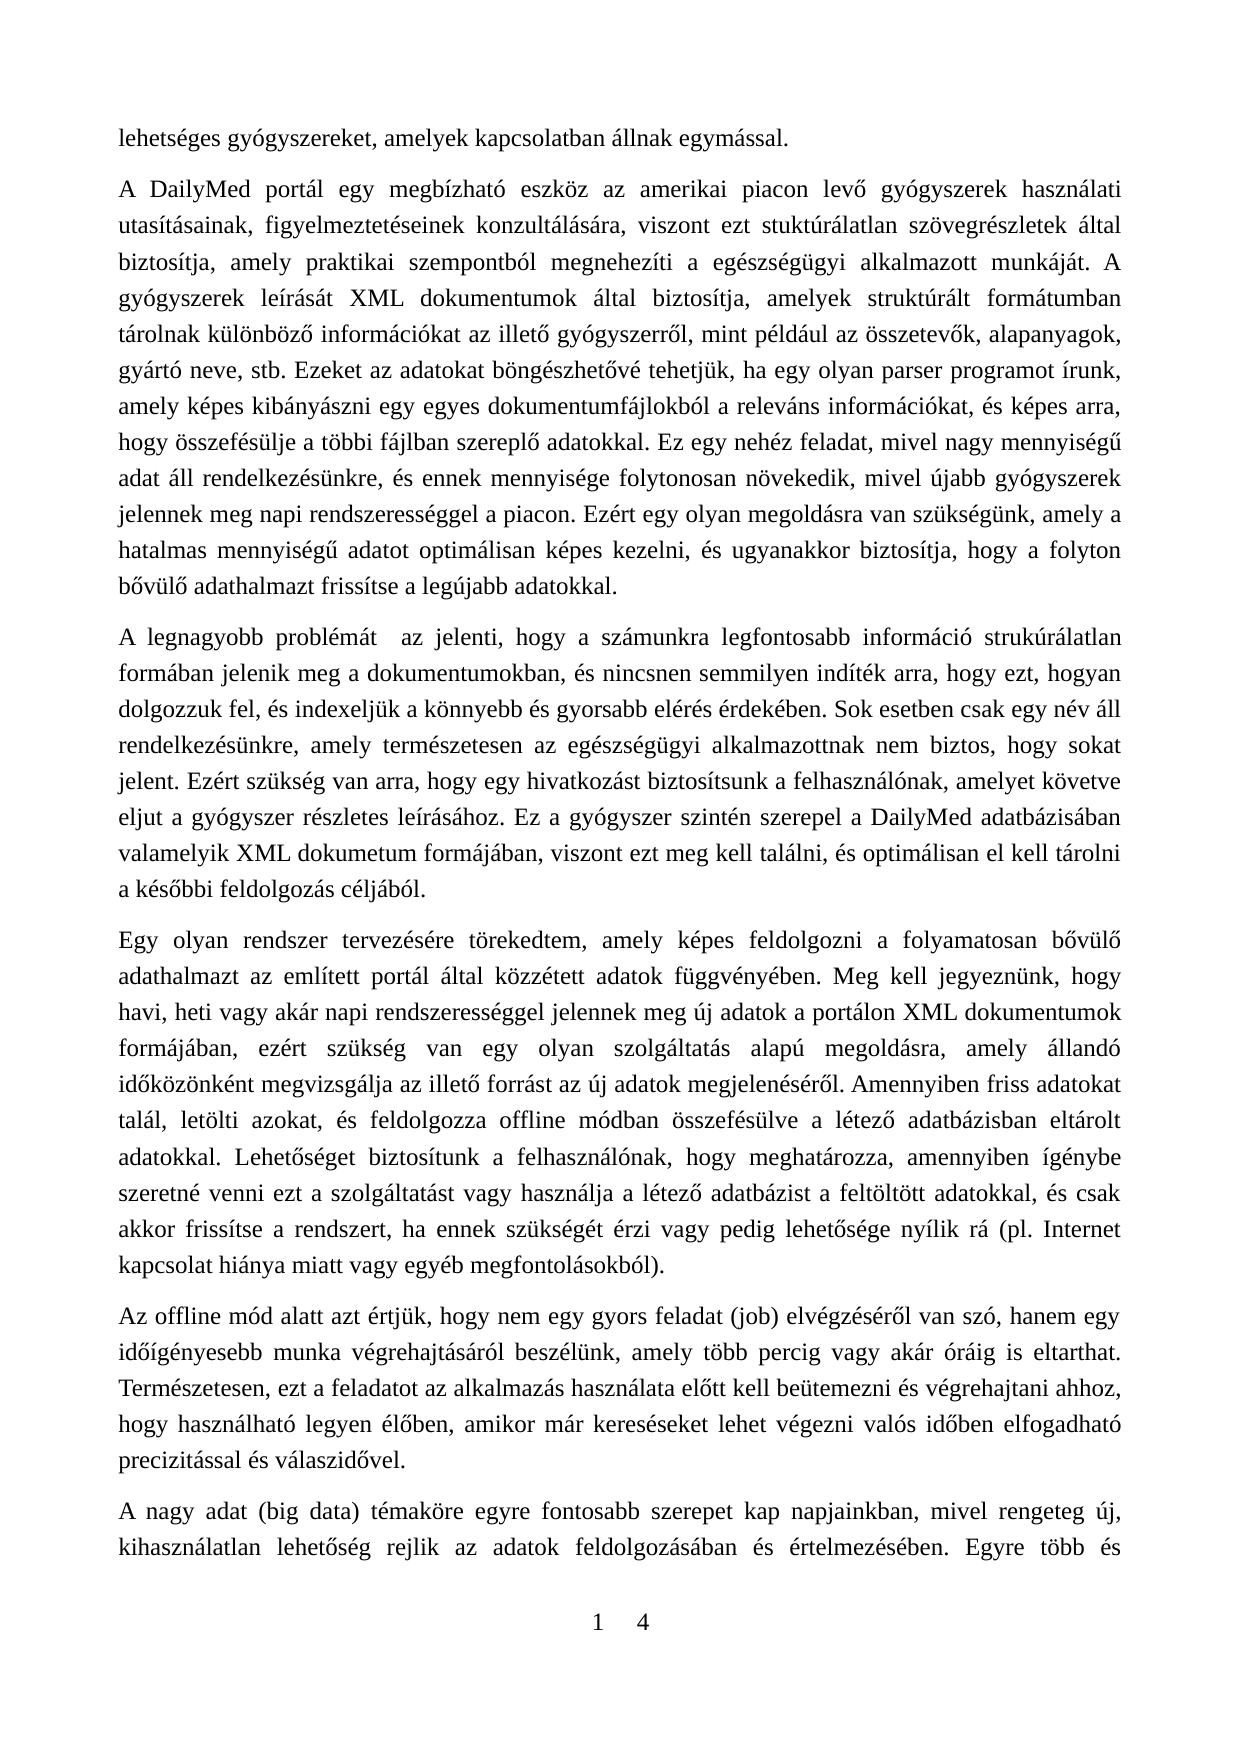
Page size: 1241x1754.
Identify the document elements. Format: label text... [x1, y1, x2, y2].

subtitle A DailyMed portál egy megbízható eszköz az amerikai piacon levő gyógyszerek használati utasításainak, figyelmeztetéseinek konzultálására, viszont ezt stuktúrálatlan szövegrészletek által biztosítja, amely praktikai szempontból megnehezíti a egészségügyi alkalmazott munkáját. A gyógyszerek leírását XML dokumentumok által biztosítja, amelyek struktúrált formátumban tárolnak különböző információkat az illető gyógyszerről, mint például az összetevők, alapanyagok, gyártó neve, stb. Ezeket az adatokat böngészhetővé tehetjük, ha egy olyan parser programot írunk, amely képes kibányászni egy egyes dokumentumfájlokból a releváns információkat, és képes arra, hogy összefésülje a többi fájlban szereplő adatokkal. Ez egy nehéz feladat, mivel nagy mennyiségű adat áll rendelkezésünkre, és ennek mennyisége folytonosan növekedik, mivel újabb gyógyszerek jelennek meg napi rendszerességgel a piacon. Ezért egy olyan megoldásra van szükségünk, amely a hatalmas mennyiségű adatot optimálisan képes kezelni, és ugyanakkor biztosítja, hogy a folyton bővülő adathalmazt frissítse a legújabb adatokkal. [118, 169, 1122, 602]
subtitle A legnagyobb problémát az jelenti, hogy a számunkra legfontosabb információ strukúrálatlan formában jelenik meg a dokumentumokban, és nincsnen semmilyen indíték arra, hogy ezt, hogyan dolgozzuk fel, és indexeljük a könnyebb és gyorsabb elérés érdekében. Sok esetben csak egy név áll rendelkezésünkre, amely természetesen az egészségügyi alkalmazottnak nem biztos, hogy sokat jelent. Ezért szükség van arra, hogy egy hivatkozást biztosítsunk a felhasználónak, amelyet követve eljut a gyógyszer részletes leírásához. Ez a gyógyszer szintén szerepel a DailyMed adatbázisában valamelyik XML dokumetum formájában, viszont ezt meg kell találni, és optimálisan el kell tárolni a későbbi feldolgozás céljából. [118, 617, 1122, 905]
subtitle Egy olyan rendszer tervezésére törekedtem, amely képes feldolgozni a folyamatosan bővülő adathalmazt az említett portál által közzétett adatok függvényében. Meg kell jegyeznünk, hogy havi, heti vagy akár napi rendszerességgel jelennek meg új adatok a portálon XML dokumentumok formájában, ezért szükség van egy olyan szolgáltatás alapú megoldásra, amely állandó időközönként megvizsgálja az illető forrást az új adatok megjelenéséről. Amennyiben friss adatokat talál, letölti azokat, és feldolgozza offline módban összefésülve a létező adatbázisban eltárolt adatokkal. Lehetőséget biztosítunk a felhasználónak, hogy meghatározza, amennyiben ígénybe szeretné venni ezt a szolgáltatást vagy használja a létező adatbázist a feltöltött adatokkal, és csak akkor frissítse a rendszert, ha ennek szükségét érzi vagy pedig lehetősége nyílik rá (pl. Internet kapcsolat hiánya miatt vagy egyéb megfontolásokból). [118, 920, 1122, 1280]
subtitle Az offline mód alatt azt értjük, hogy nem egy gyors feladat (job) elvégzéséről van szó, hanem egy időígényesebb munka végrehajtásáról beszélünk, amely több percig vagy akár óráig is eltarthat. Természetesen, ezt a feladatot az alkalmazás használata előtt kell beütemezni és végrehajtani ahhoz, hogy használható legyen élőben, amikor már kereséseket lehet végezni valós időben elfogadható precizitással és válaszidővel. [118, 1295, 1122, 1476]
subtitle A nagy adat (big data) témaköre egyre fontosabb szerepet kap napjainkban, mivel rengeteg új, kihasználatlan lehetőség rejlik az adatok feldolgozásában és értelmezésében. Egyre több és [118, 1491, 1122, 1563]
subtitle lehetséges gyógyszereket, amelyek kapcsolatban állnak egymással. [118, 118, 1122, 154]
